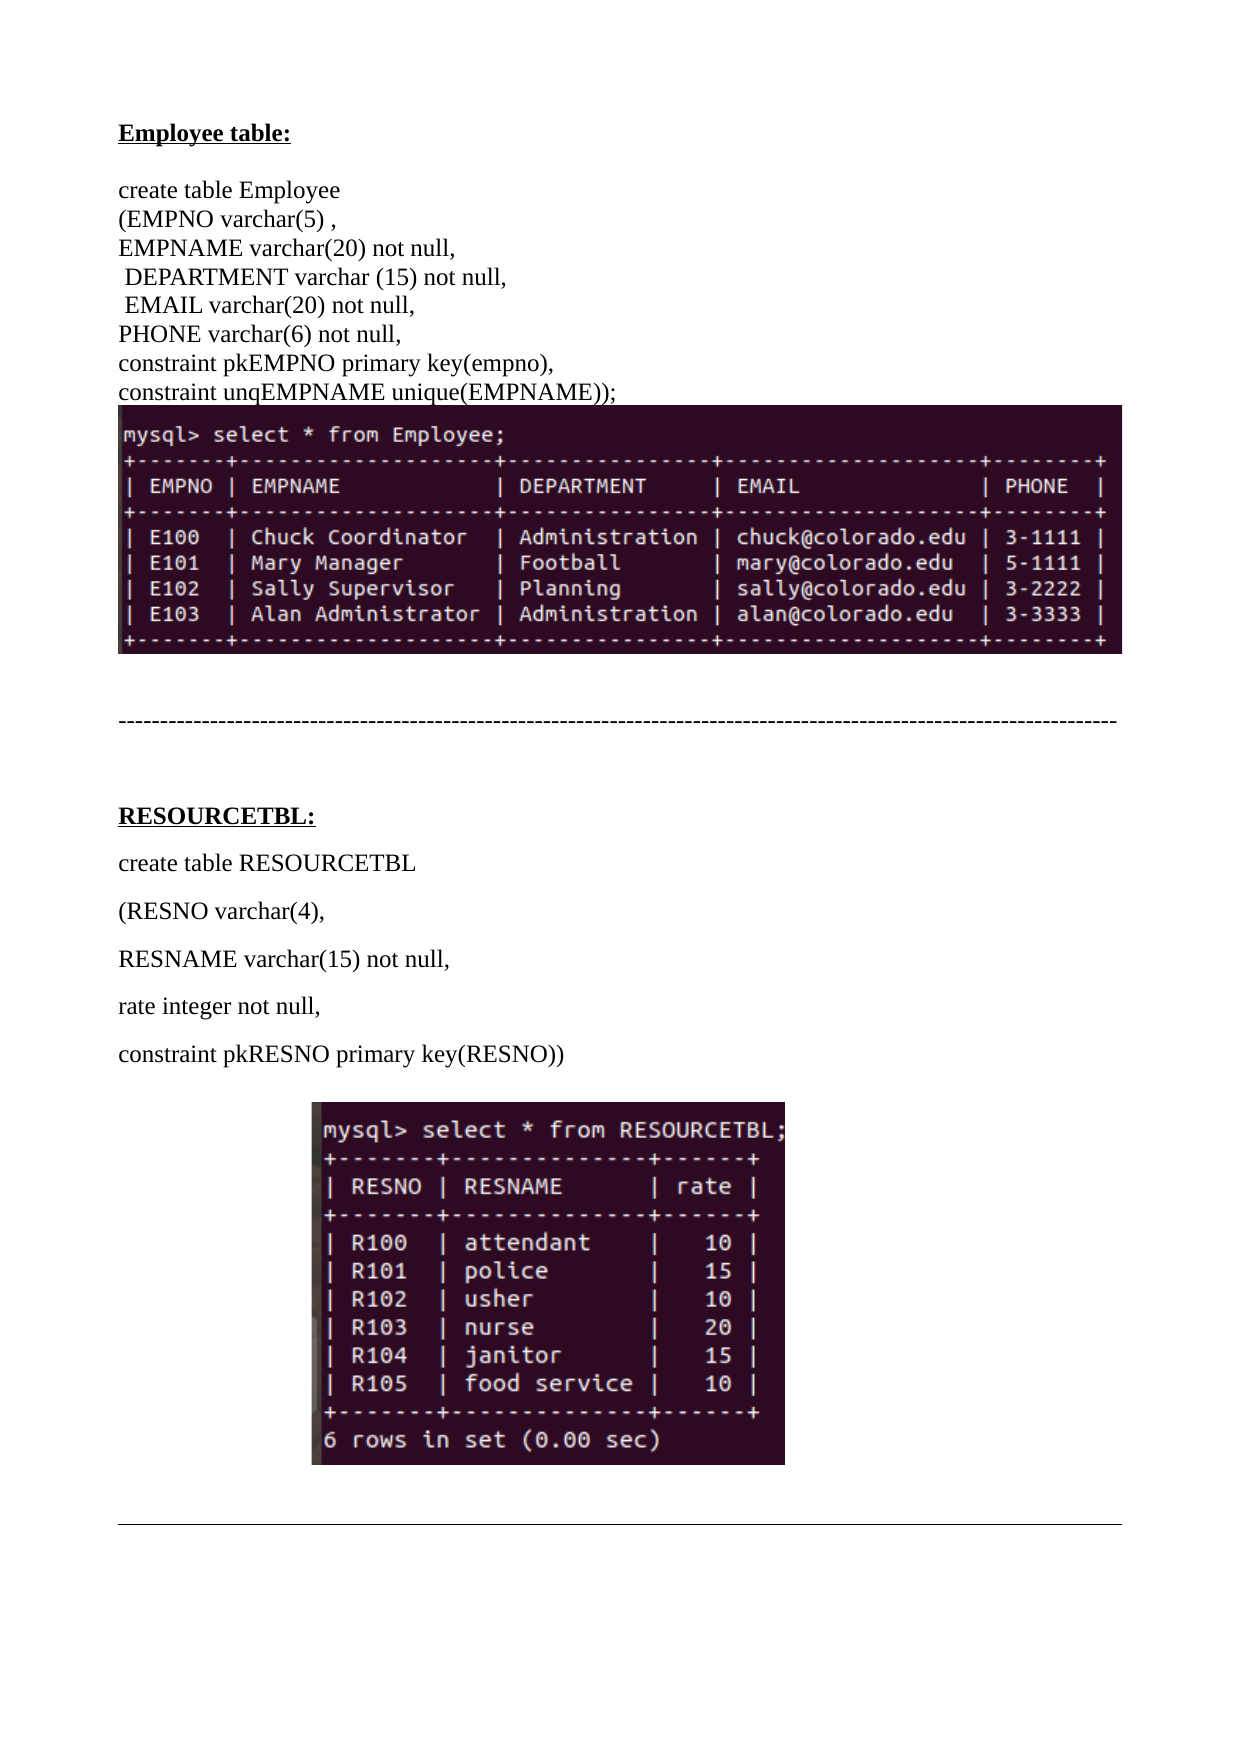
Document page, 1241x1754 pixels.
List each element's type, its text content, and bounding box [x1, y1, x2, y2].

text Employee table: [118, 118, 1122, 147]
text DEPARTMENT varchar (15) not null, [118, 262, 1122, 291]
text (EMPNO varchar(5) , [118, 204, 1122, 233]
text RESOURCETBL: [118, 801, 1122, 829]
text (RESNO varchar(4), [118, 896, 1122, 925]
picture [118, 405, 1123, 654]
text create table RESOURCETBL [118, 848, 1122, 877]
text constraint pkRESNO primary key(RESNO)) [118, 1039, 1122, 1068]
text constraint unqEMPNAME unique(EMPNAME)); [118, 377, 1122, 405]
text create table Employee [118, 176, 1122, 204]
text ------------------------------------------------------------------------------------------------------------------------ [118, 706, 1122, 734]
text rate integer not null, [118, 991, 1122, 1020]
text RESNAME varchar(15) not null, [118, 944, 1122, 972]
text constraint pkEMPNO primary key(empno), [118, 348, 1122, 377]
text EMPNAME varchar(20) not null, [118, 233, 1122, 262]
text PHONE varchar(6) not null, [118, 319, 1122, 348]
picture [311, 1102, 785, 1465]
text EMAIL varchar(20) not null, [118, 291, 1122, 319]
